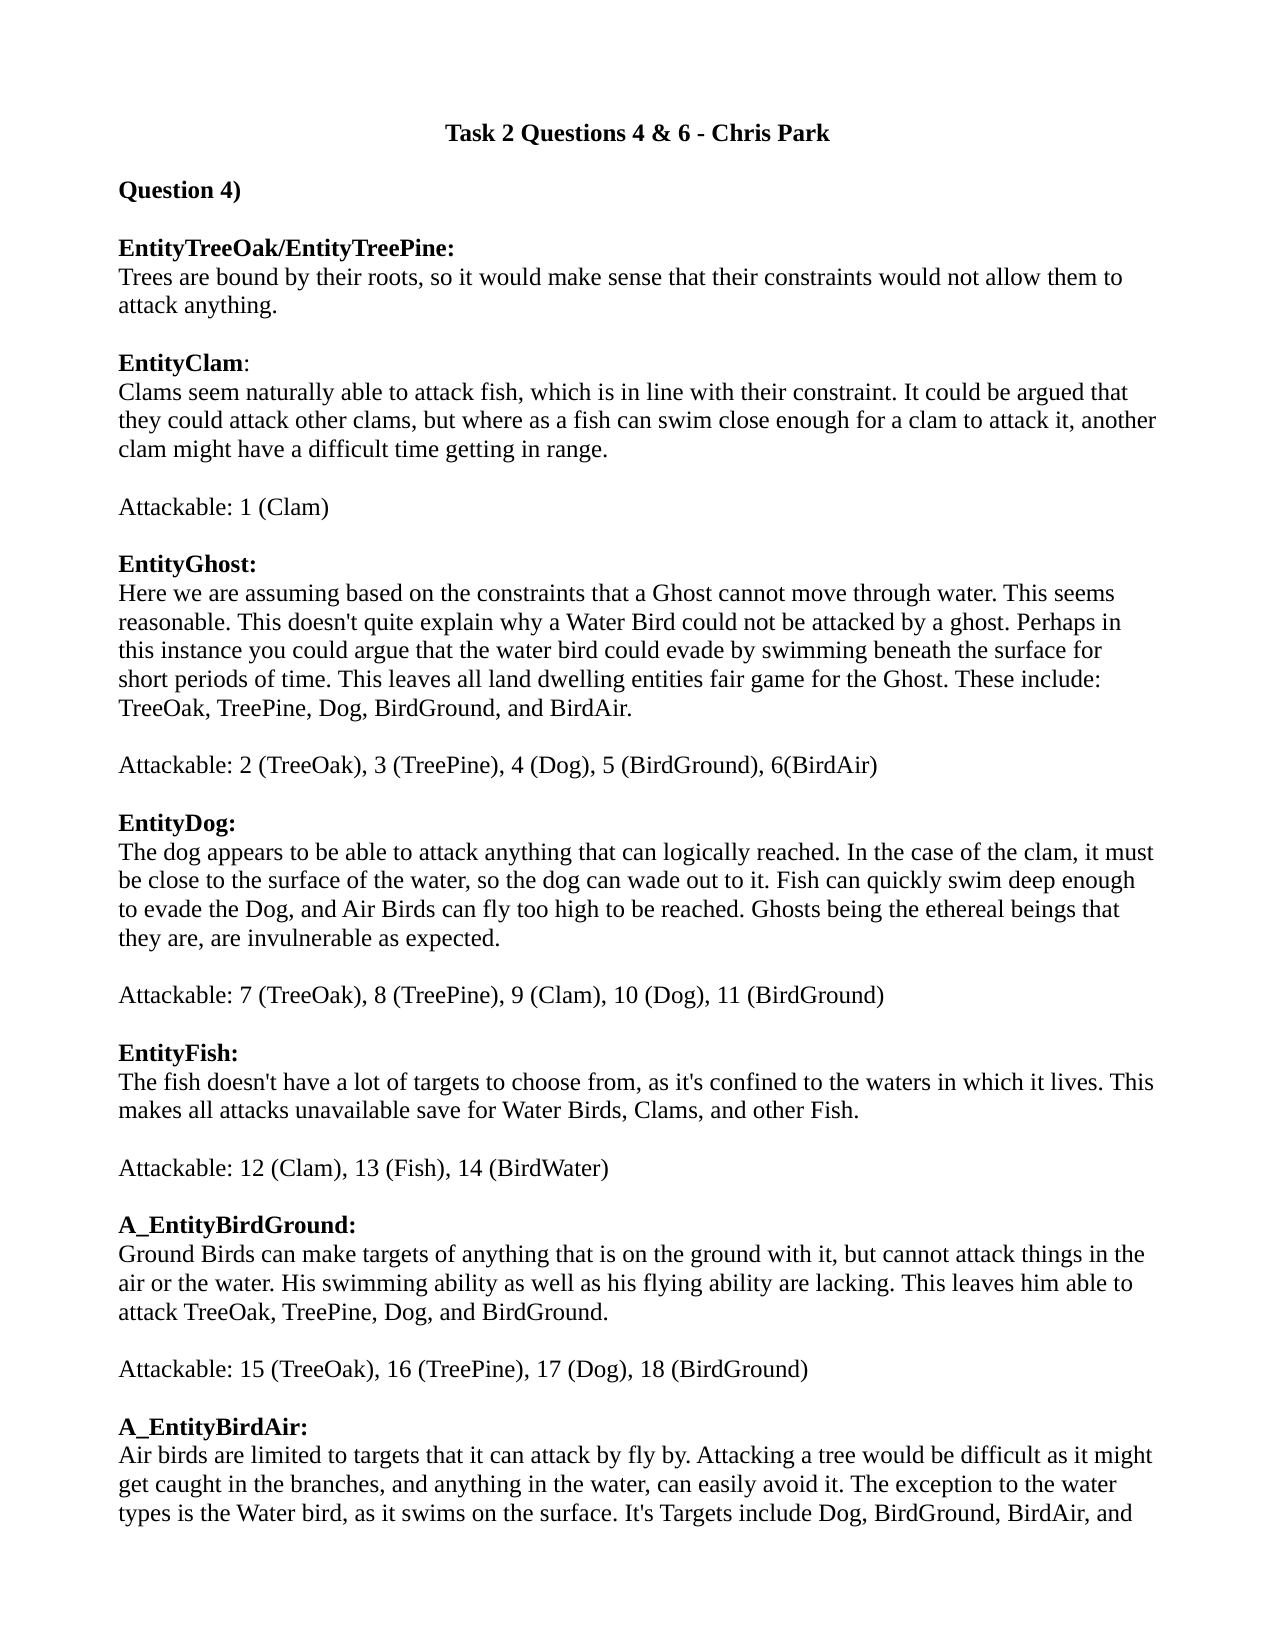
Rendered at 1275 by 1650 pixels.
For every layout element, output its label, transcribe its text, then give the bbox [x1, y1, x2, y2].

text The dog appears to be able to attack anything that can logically reached. In the case of the clam, it must be close to the surface of the water, so the dog can wade out to it. Fish can quickly swim deep enough to evade the Dog, and Air Birds can fly too high to be reached. Ghosts being the ethereal beings that they are, are invulnerable as expected. [118, 837, 1157, 952]
text Attackable: 1 (Clam) [118, 492, 1157, 521]
text Attackable: 7 (TreeOak), 8 (TreePine), 9 (Clam), 10 (Dog), 11 (BirdGround) [118, 981, 1157, 1009]
text Question 4) [118, 176, 1157, 204]
text EntityDog: [118, 808, 1157, 837]
text Trees are bound by their roots, so it would make sense that their constraints would not allow them to attack anything. [118, 262, 1157, 319]
text Ground Birds can make targets of anything that is on the ground with it, but cannot attack things in the air or the water. His swimming ability as well as his flying ability are lacking. This leaves him able to attack TreeOak, TreePine, Dog, and BirdGround. [118, 1239, 1157, 1326]
text EntityClam: [118, 348, 1157, 377]
text Attackable: 2 (TreeOak), 3 (TreePine), 4 (Dog), 5 (BirdGround), 6(BirdAir) [118, 751, 1157, 779]
text Task 2 Questions 4 & 6 - Chris Park [118, 118, 1157, 147]
text EntityTreeOak/EntityTreePine: [118, 233, 1157, 262]
text Here we are assuming based on the constraints that a Ghost cannot move through water. This seems reasonable. This doesn't quite explain why a Water Bird could not be attacked by a ghost. Perhaps in this instance you could argue that the water bird could evade by swimming beneath the surface for short periods of time. This leaves all land dwelling entities fair game for the Ghost. These include: [118, 578, 1157, 693]
text TreeOak, TreePine, Dog, BirdGround, and BirdAir. [118, 693, 1157, 722]
text EntityGhost: [118, 549, 1157, 578]
text A_EntityBirdAir: [118, 1412, 1157, 1441]
text The fish doesn't have a lot of targets to choose from, as it's confined to the waters in which it lives. This makes all attacks unavailable save for Water Birds, Clams, and other Fish. [118, 1067, 1157, 1124]
text Attackable: 12 (Clam), 13 (Fish), 14 (BirdWater) [118, 1153, 1157, 1182]
text A_EntityBirdGround: [118, 1211, 1157, 1239]
text Air birds are limited to targets that it can attack by fly by. Attacking a tree would be difficult as it might get caught in the branches, and anything in the water, can easily avoid it. The exception to the water types is the Water bird, as it swims on the surface. It's Targets include Dog, BirdGround, BirdAir, and [118, 1441, 1157, 1527]
text Attackable: 15 (TreeOak), 16 (TreePine), 17 (Dog), 18 (BirdGround) [118, 1354, 1157, 1383]
text EntityFish: [118, 1038, 1157, 1067]
text Clams seem naturally able to attack fish, which is in line with their constraint. It could be argued that they could attack other clams, but where as a fish can swim close enough for a clam to attack it, another clam might have a difficult time getting in range. [118, 377, 1157, 463]
